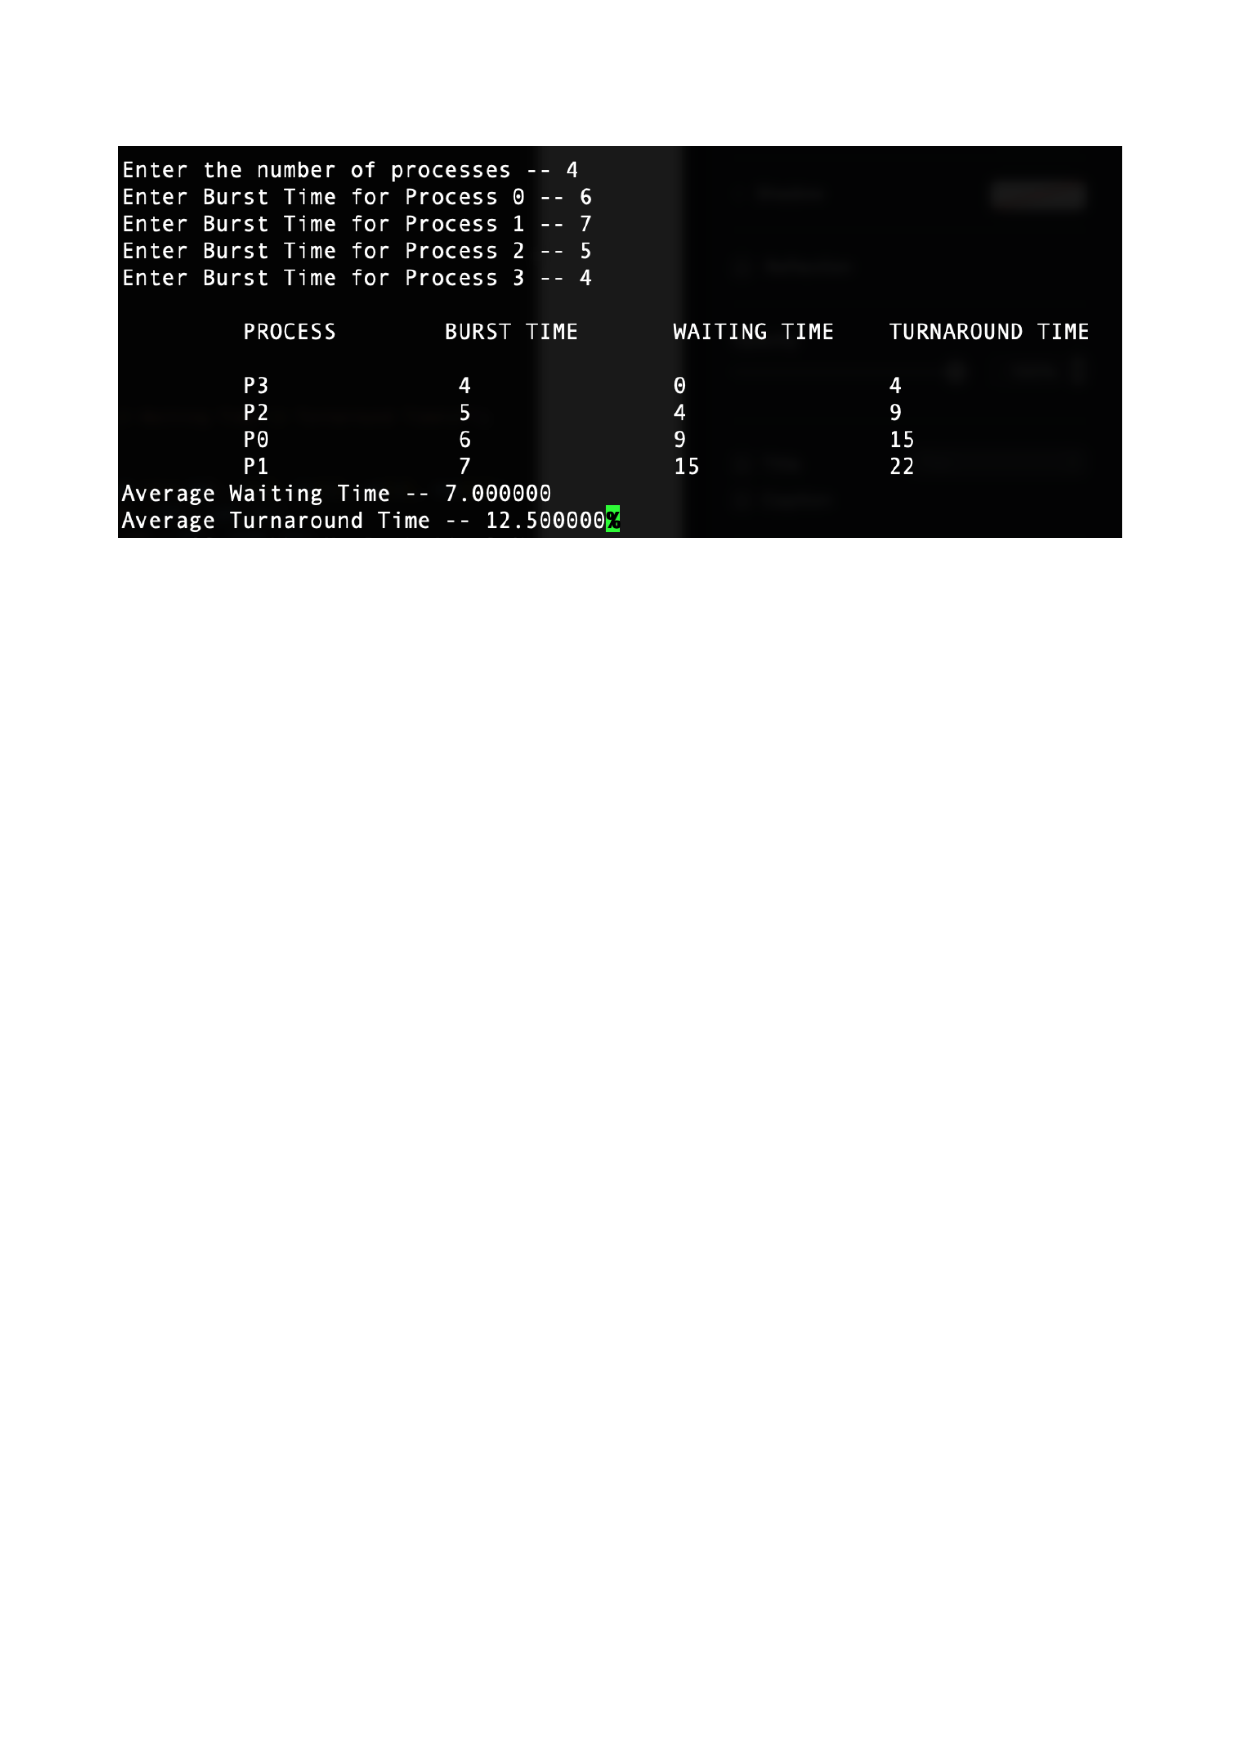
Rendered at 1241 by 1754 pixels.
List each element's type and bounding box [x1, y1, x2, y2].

picture [118, 146, 1123, 538]
